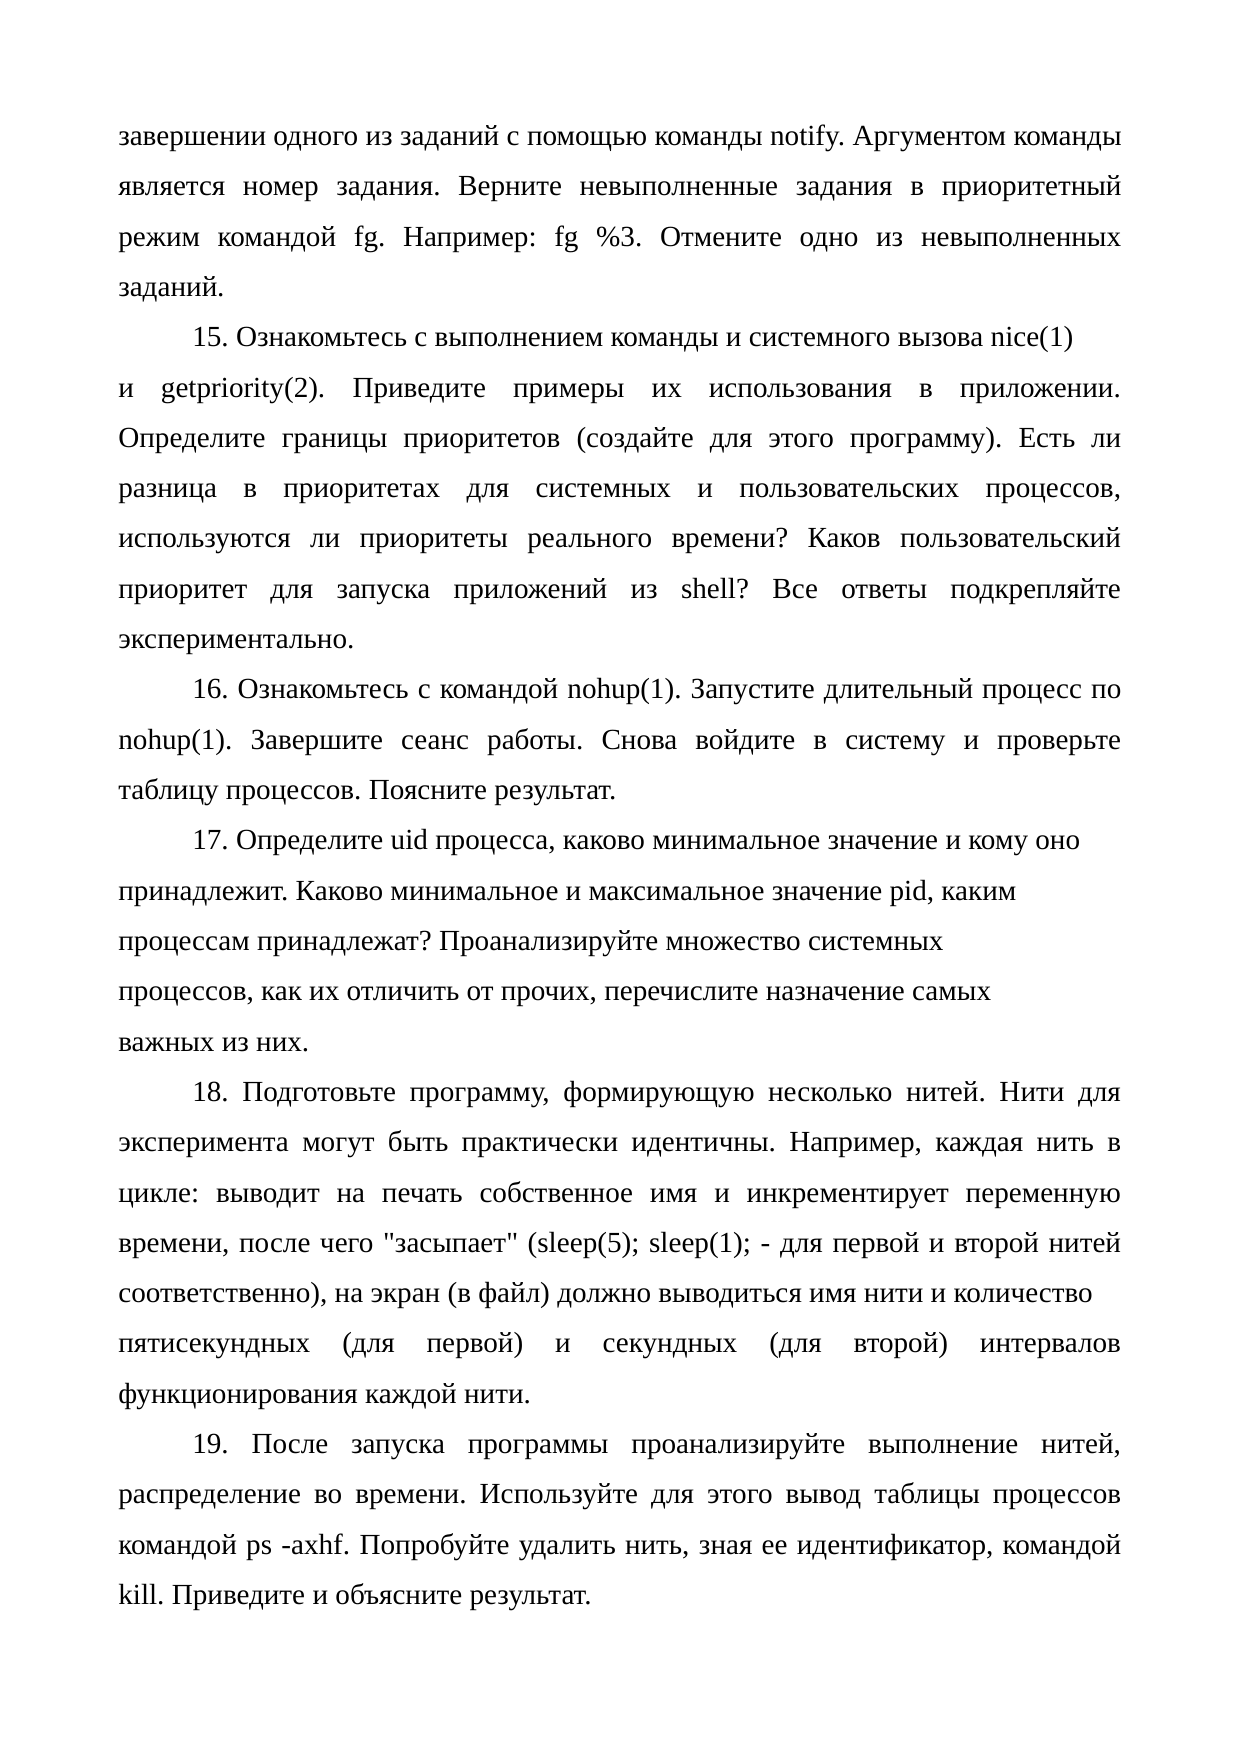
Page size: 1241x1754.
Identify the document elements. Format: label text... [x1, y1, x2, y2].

text процессов, как их отличить от прочих, перечислите назначение самых [118, 973, 1122, 1007]
text принадлежит. Каково минимальное и максимальное значение pid, каким [118, 873, 1122, 906]
text и getpriority(2). Приведите примеры их использования в приложении. Определите границы приоритетов (создайте для этого программу). Есть ли разница в приоритетах для системных и пользовательских процессов, используются ли приоритеты реального времени? Каков пользовательский приоритет для запуска приложений из shell? Все ответы подкрепляйте экспериментально. [118, 370, 1122, 655]
text завершении одного из заданий с помощью команды notify. Аргументом команды является номер задания. Верните невыполненные задания в приоритетный режим командой fg. Например: fg %3. Отмените одно из невыполненных заданий. [118, 118, 1122, 303]
text важных из них. [118, 1024, 1122, 1057]
text процессам принадлежат? Проанализируйте множество системных [118, 923, 1122, 957]
text пятисекундных (для первой) и секундных (для второй) интервалов функционирования каждой нити. [118, 1326, 1122, 1409]
text 15. Ознакомьтесь с выполнением команды и системного вызова nice(1) [118, 319, 1122, 353]
text 16. Ознакомьтесь с командой nohup(1). Запустите длительный процесс по nohup(1). Завершите сеанс работы. Снова войдите в систему и проверьте таблицу процессов. Поясните результат. [118, 672, 1122, 806]
text 18. Подготовьте программу, формирующую несколько нитей. Нити для эксперимента могут быть практически идентичны. Например, каждая нить в цикле: выводит на печать собственное имя и инкрементирует переменную времени, после чего "засыпает" (sleep(5); sleep(1); - для первой и второй нитей соответственно), на экран (в файл) должно выводиться имя нити и количество [118, 1074, 1122, 1309]
text 17. Определите uid процесса, каково минимальное значение и кому оно [118, 822, 1122, 856]
text 19. После запуска программы проанализируйте выполнение нитей, распределение во времени. Используйте для этого вывод таблицы процессов командой ps -axhf. Попробуйте удалить нить, зная ее идентификатор, командой kill. Приведите и объясните результат. [118, 1426, 1122, 1611]
